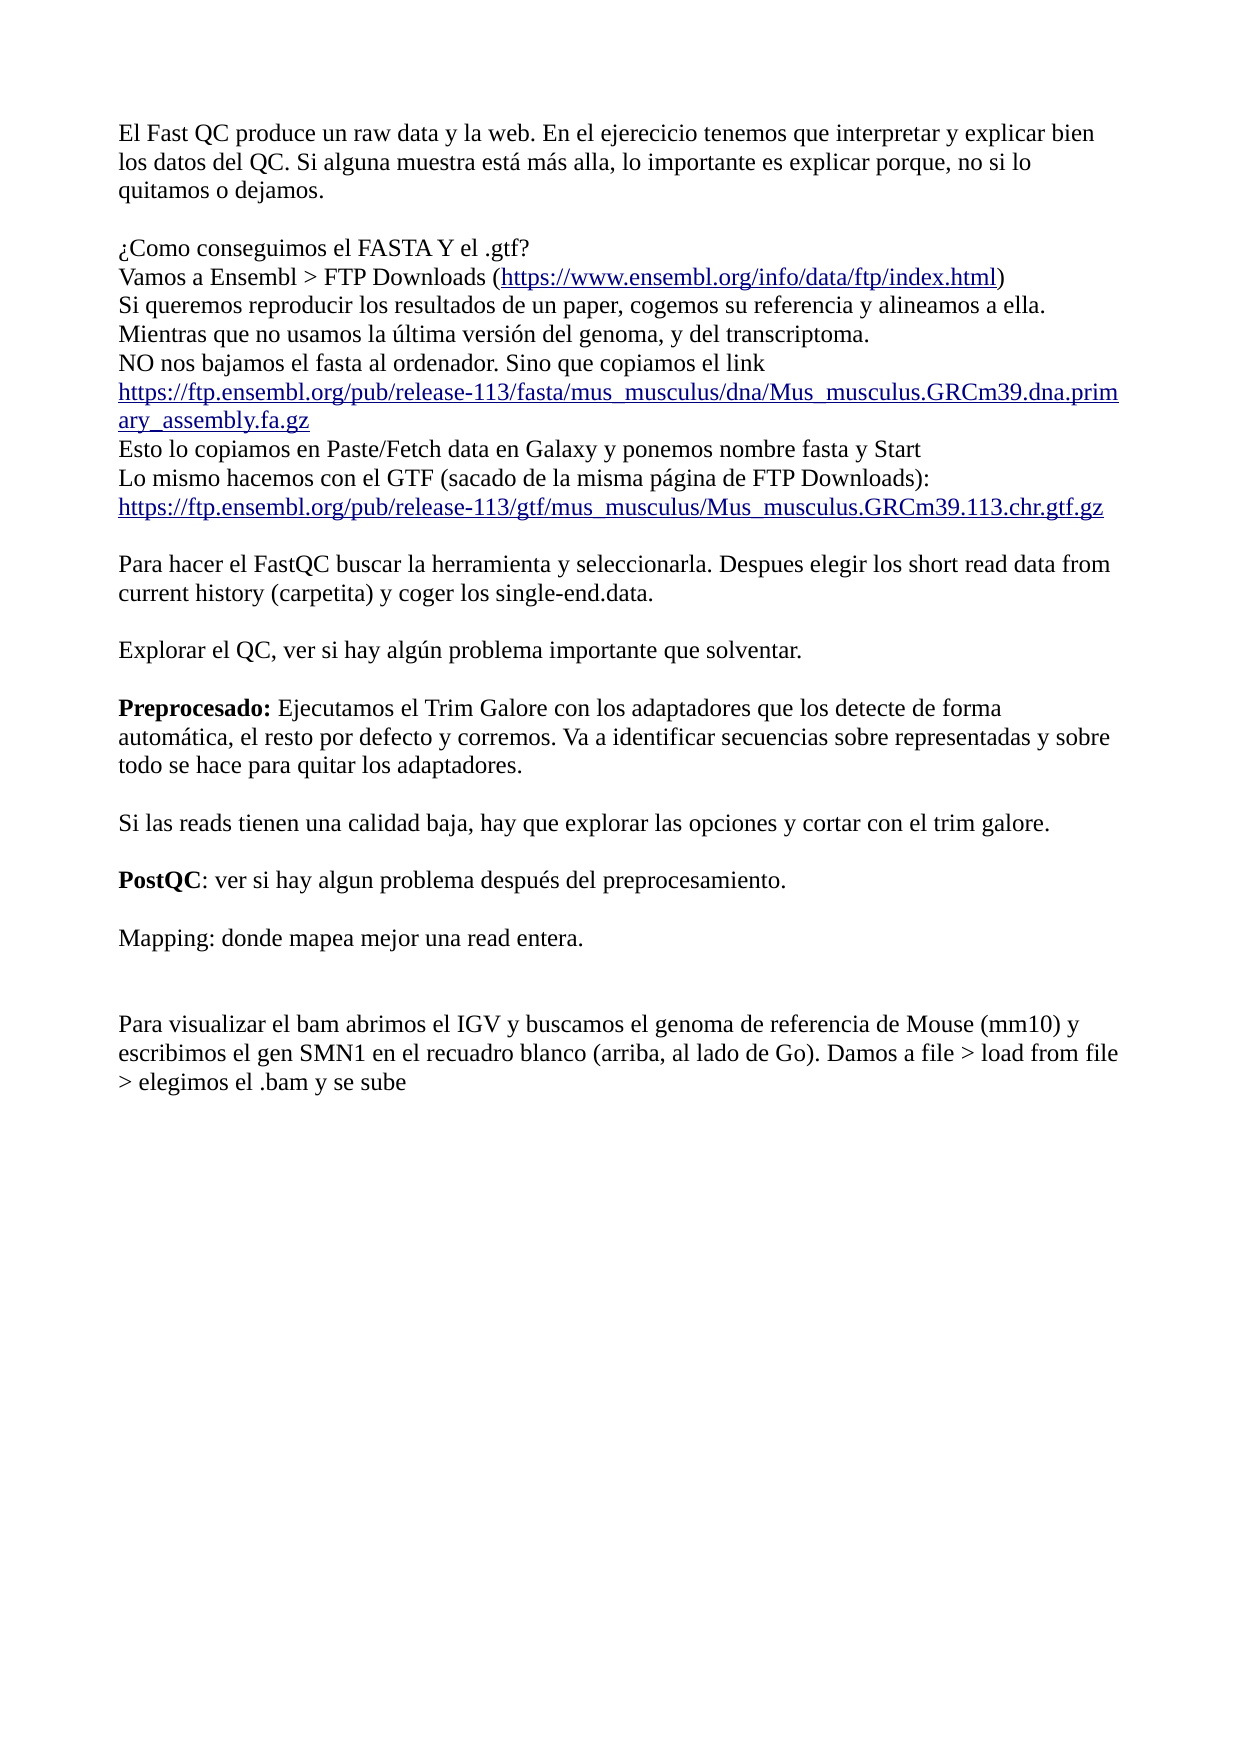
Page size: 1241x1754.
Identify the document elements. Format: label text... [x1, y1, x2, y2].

text PostQC: ver si hay algun problema después del preprocesamiento. [118, 866, 1122, 894]
text Mapping: donde mapea mejor una read entera. [118, 923, 1122, 952]
text Para visualizar el bam abrimos el IGV y buscamos el genoma de referencia de Mouse (mm10) y escribimos el gen SMN1 en el recuadro blanco (arriba, al lado de Go). Damos a file > load from file > elegimos el .bam y se sube [118, 1009, 1122, 1096]
text Explorar el QC, ver si hay algún problema importante que solventar. [118, 636, 1122, 664]
text Preprocesado: Ejecutamos el Trim Galore con los adaptadores que los detecte de forma automática, el resto por defecto y corremos. Va a identificar secuencias sobre representadas y sobre todo se hace para quitar los adaptadores. [118, 693, 1122, 779]
text ¿Como conseguimos el FASTA Y el .gtf? [118, 233, 1122, 262]
text Si las reads tienen una calidad baja, hay que explorar las opciones y cortar con el trim galore. [118, 808, 1122, 837]
text NO nos bajamos el fasta al ordenador. Sino que copiamos el link https://ftp.ensembl.org/pub/release-113/fasta/mus_musculus/dna/Mus_musculus.GRCm39.dna.primary_assembly.fa.gz [118, 348, 1122, 434]
text El Fast QC produce un raw data y la web. En el ejerecicio tenemos que interpretar y explicar bien los datos del QC. Si alguna muestra está más alla, lo importante es explicar porque, no si lo quitamos o dejamos. [118, 118, 1122, 204]
text Lo mismo hacemos con el GTF (sacado de la misma página de FTP Downloads): https://ftp.ensembl.org/pub/release-113/gtf/mus_musculus/Mus_musculus.GRCm39.113.chr.gtf.gz [118, 463, 1122, 521]
text Si queremos reproducir los resultados de un paper, cogemos su referencia y alineamos a ella. Mientras que no usamos la última versión del genoma, y del transcriptoma. [118, 291, 1122, 348]
text Para hacer el FastQC buscar la herramienta y seleccionarla. Despues elegir los short read data from current history (carpetita) y coger los single-end.data. [118, 549, 1122, 607]
text Esto lo copiamos en Paste/Fetch data en Galaxy y ponemos nombre fasta y Start [118, 434, 1122, 463]
text Vamos a Ensembl > FTP Downloads (https://www.ensembl.org/info/data/ftp/index.html) [118, 262, 1122, 291]
